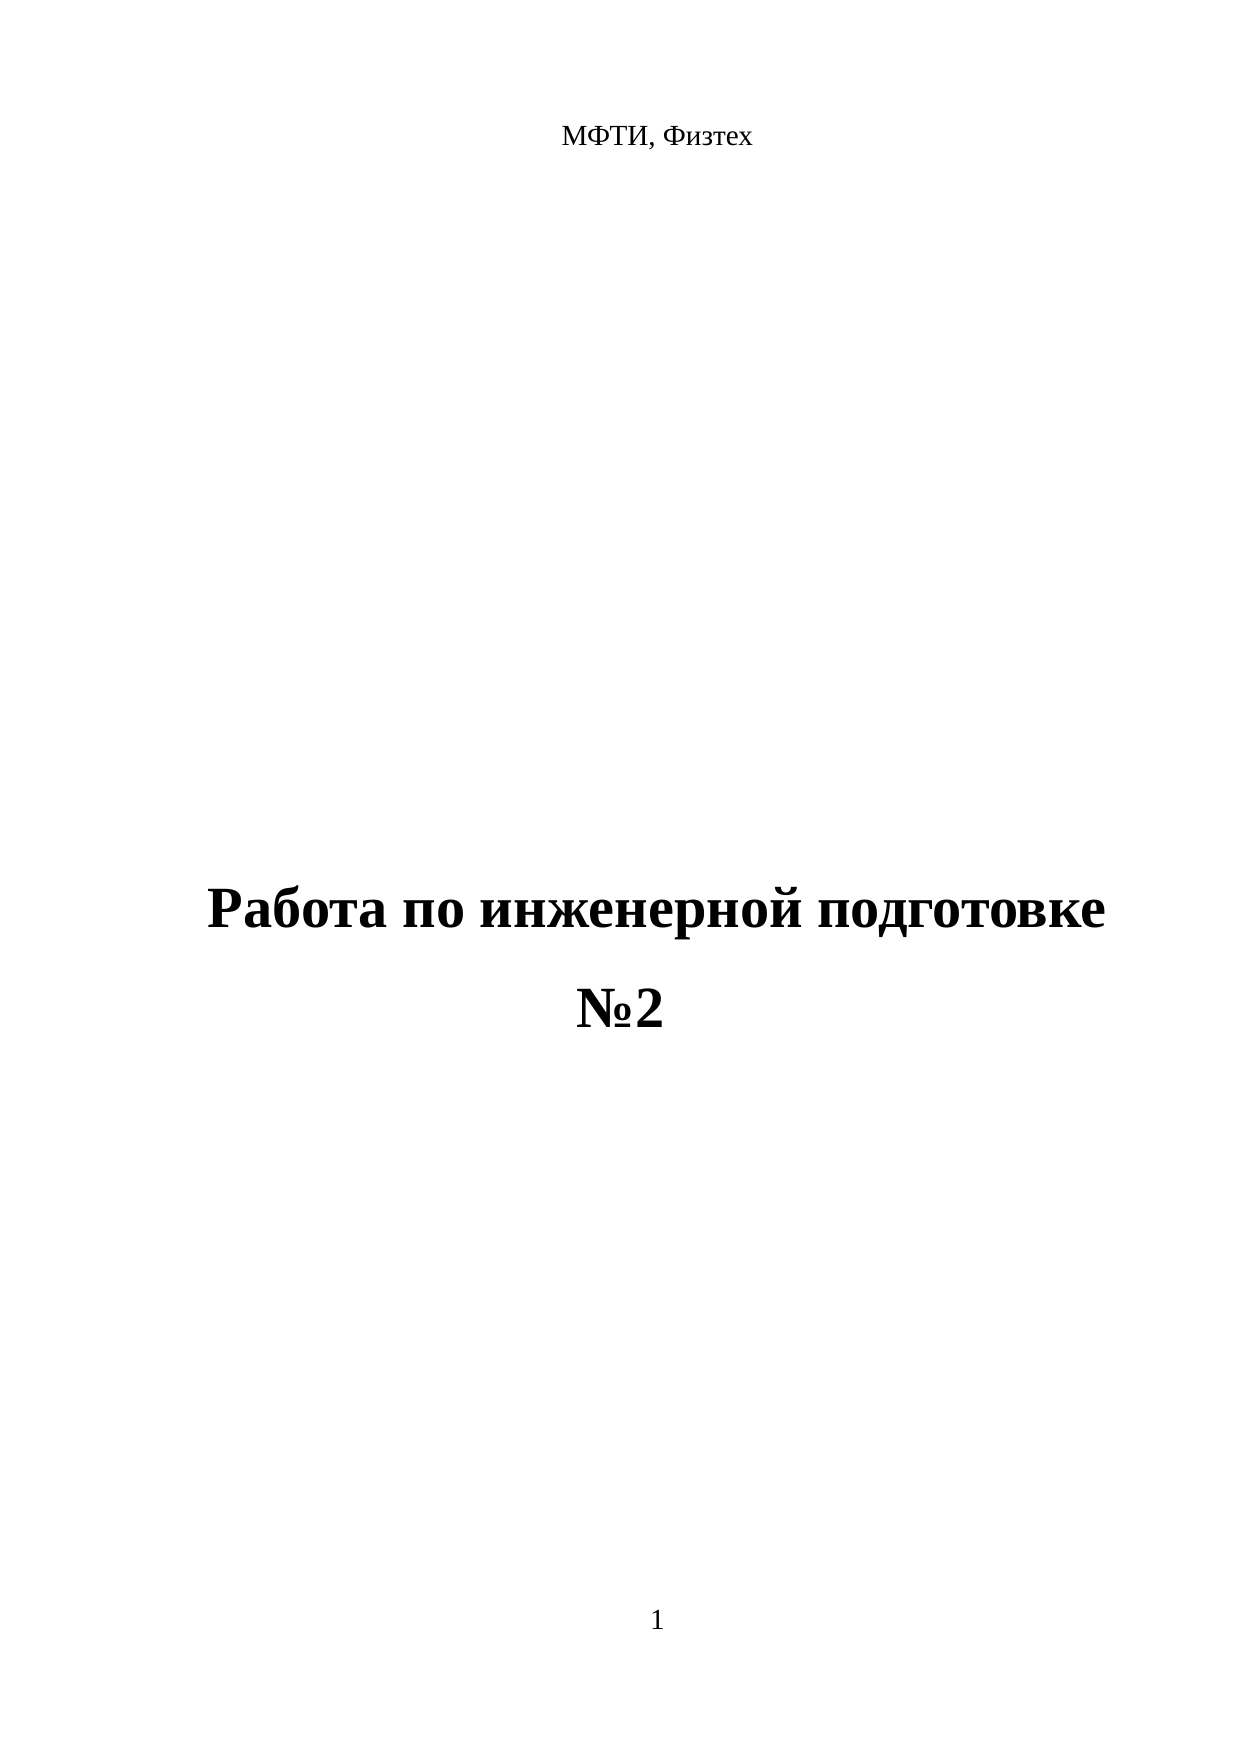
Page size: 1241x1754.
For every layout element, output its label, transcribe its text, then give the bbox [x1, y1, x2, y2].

text МФТИ, Физтех [118, 118, 1122, 152]
title Работа по инженерной подготовке №2 [118, 873, 1122, 1041]
